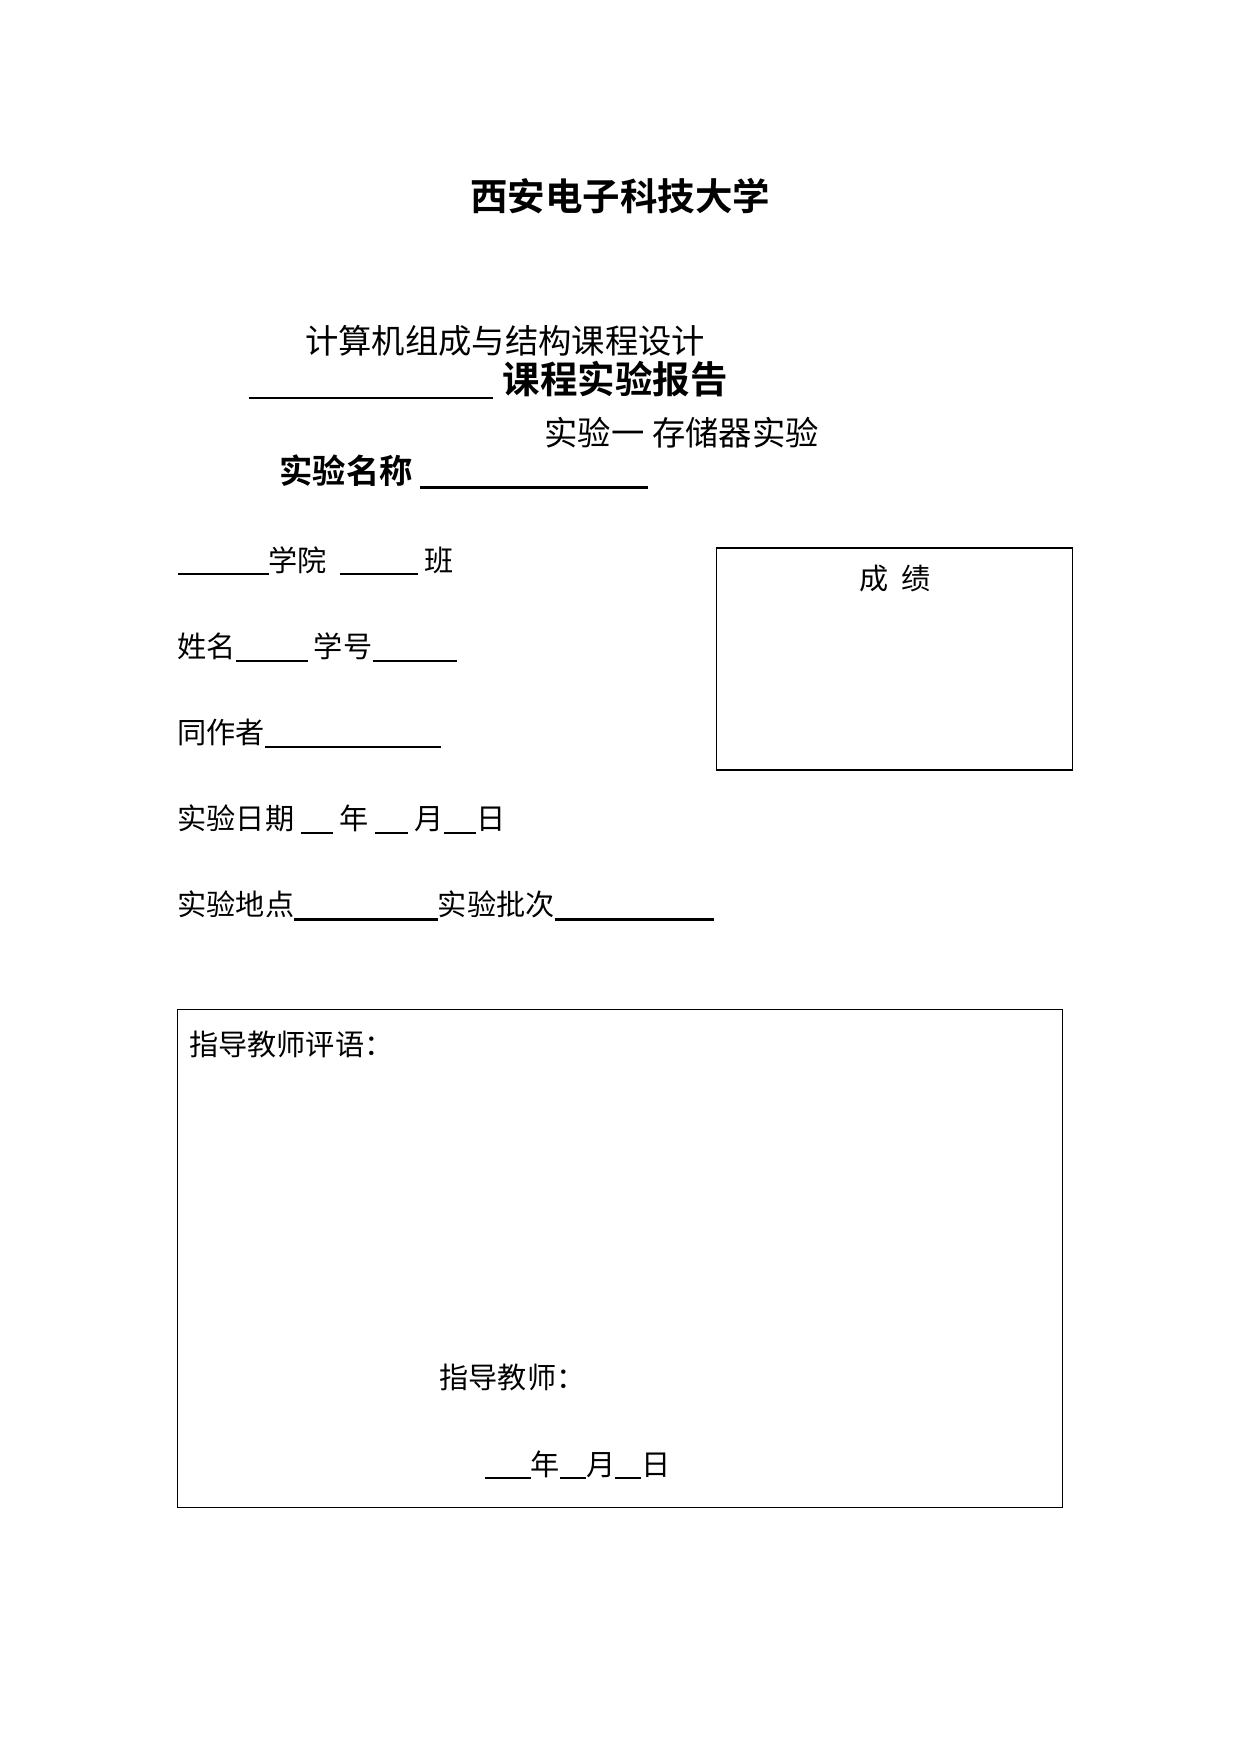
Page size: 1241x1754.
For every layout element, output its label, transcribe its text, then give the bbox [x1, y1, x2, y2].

text 实验一 存储器实验 [446, 407, 917, 455]
text 课程实验报告 [177, 344, 1063, 409]
text 实验日期 年 月 日 [177, 784, 1063, 849]
text 学院 班 [177, 526, 1063, 591]
table_header 指导教师评语： 指导教师： 年 月 日 [178, 1010, 1062, 1507]
text 同作者 [177, 698, 716, 763]
text 计算机组成与结构课程设计 [285, 314, 725, 363]
text 姓名 学号 [177, 612, 716, 677]
text 实验名称 [177, 437, 1063, 502]
text 实验地点 实验批次 [177, 870, 1063, 935]
text 成 绩 [732, 556, 1058, 598]
text 西安电子科技大学 [177, 162, 1063, 227]
